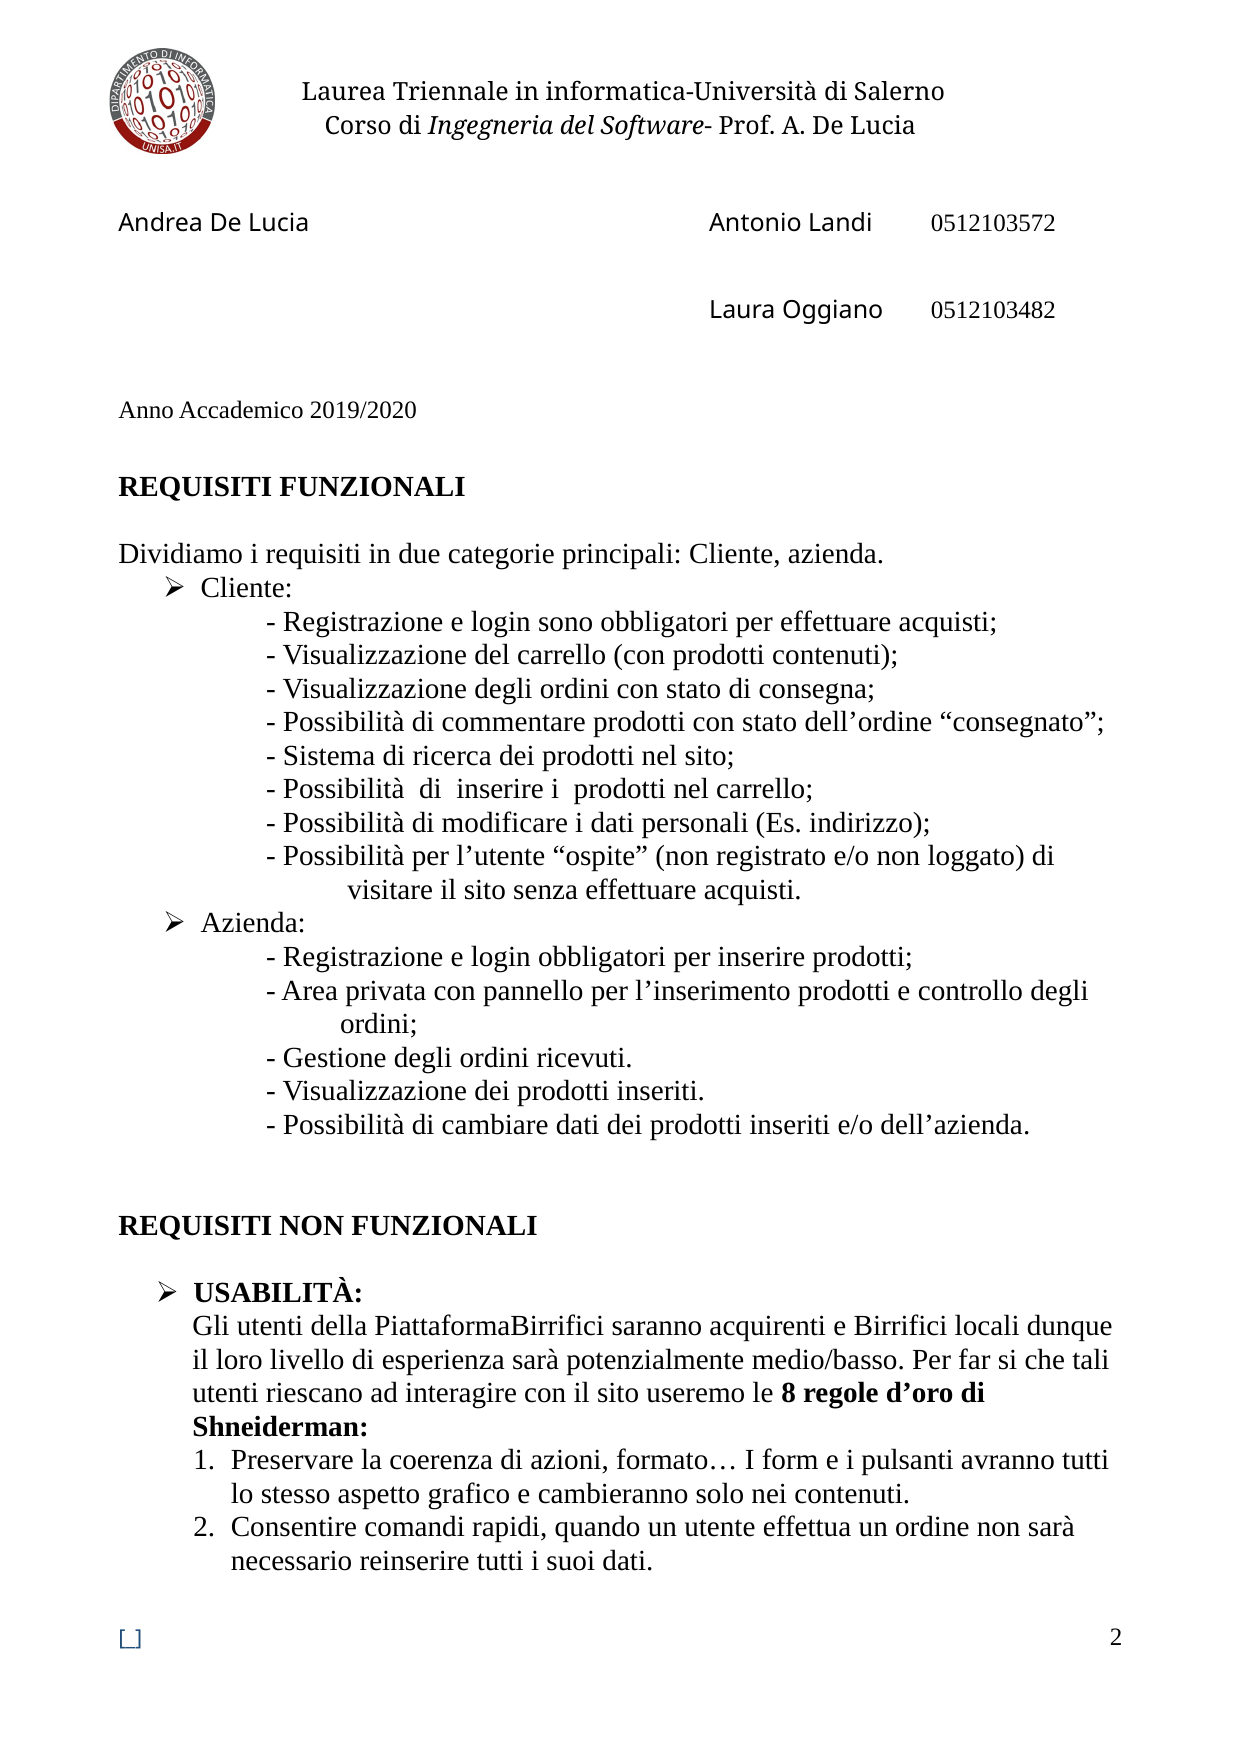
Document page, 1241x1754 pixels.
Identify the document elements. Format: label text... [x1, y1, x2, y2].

list Cliente: [163, 570, 1122, 604]
list Azienda: [163, 906, 1122, 939]
text - Possibilità per l’utente “ospite” (non registrato e/o non loggato) di visitare il sito senza effettuare acquisti. [118, 838, 1122, 906]
text - Registrazione e login sono obbligatori per effettuare acquisti; [118, 604, 1122, 637]
text Dividiamo i requisiti in due categorie principali: Cliente, azienda. [118, 537, 1122, 570]
text - Gestione degli ordini ricevuti. [118, 1040, 1122, 1073]
text - Possibilità di cambiare dati dei prodotti inseriti e/o dell’azienda. [118, 1107, 1122, 1141]
text REQUISITI FUNZIONALI [118, 469, 1122, 503]
text - Registrazione e login obbligatori per inserire prodotti; [118, 939, 1122, 973]
text - Visualizzazione dei prodotti inseriti. [118, 1073, 1122, 1107]
text - Area privata con pannello per l’inserimento prodotti e controllo degli ordini; [118, 973, 1122, 1040]
list USABILITÀ: [156, 1275, 1122, 1308]
text - Visualizzazione del carrello (con prodotti contenuti); [118, 637, 1122, 671]
text Gli utenti della PiattaformaBirrifici saranno acquirenti e Birrifici locali dunque il loro livello di esperienza sarà potenzialmente medio/basso. Per far si che tali utenti riescano ad interagire con il sito useremo le 8 regole d’oro di Shneiderman: [118, 1308, 1122, 1442]
text REQUISITI NON FUNZIONALI [118, 1208, 1122, 1241]
text - Visualizzazione degli ordini con stato di consegna; [118, 671, 1122, 704]
list Preservare la coerenza di azioni, formato… I form e i pulsanti avranno tutti lo stesso aspetto grafico e cambieranno solo nei contenuti. [193, 1442, 1122, 1509]
list Consentire comandi rapidi, quando un utente effettua un ordine non sarà necessario reinserire tutti i suoi dati. [193, 1509, 1122, 1577]
text Andrea De Lucia Antonio Landi 0512103572 Laura Oggiano 0512103482 [118, 205, 1122, 341]
text - Possibilità di modificare i dati personali (Es. indirizzo); [118, 805, 1122, 838]
text Anno Accademico 2019/2020 [118, 395, 1122, 423]
text - Sistema di ricerca dei prodotti nel sito; [118, 738, 1122, 771]
text - Possibilità di inserire i prodotti nel carrello; [118, 771, 1122, 805]
text - Possibilità di commentare prodotti con stato dell’ordine “consegnato”; [118, 704, 1122, 738]
picture [109, 48, 215, 154]
